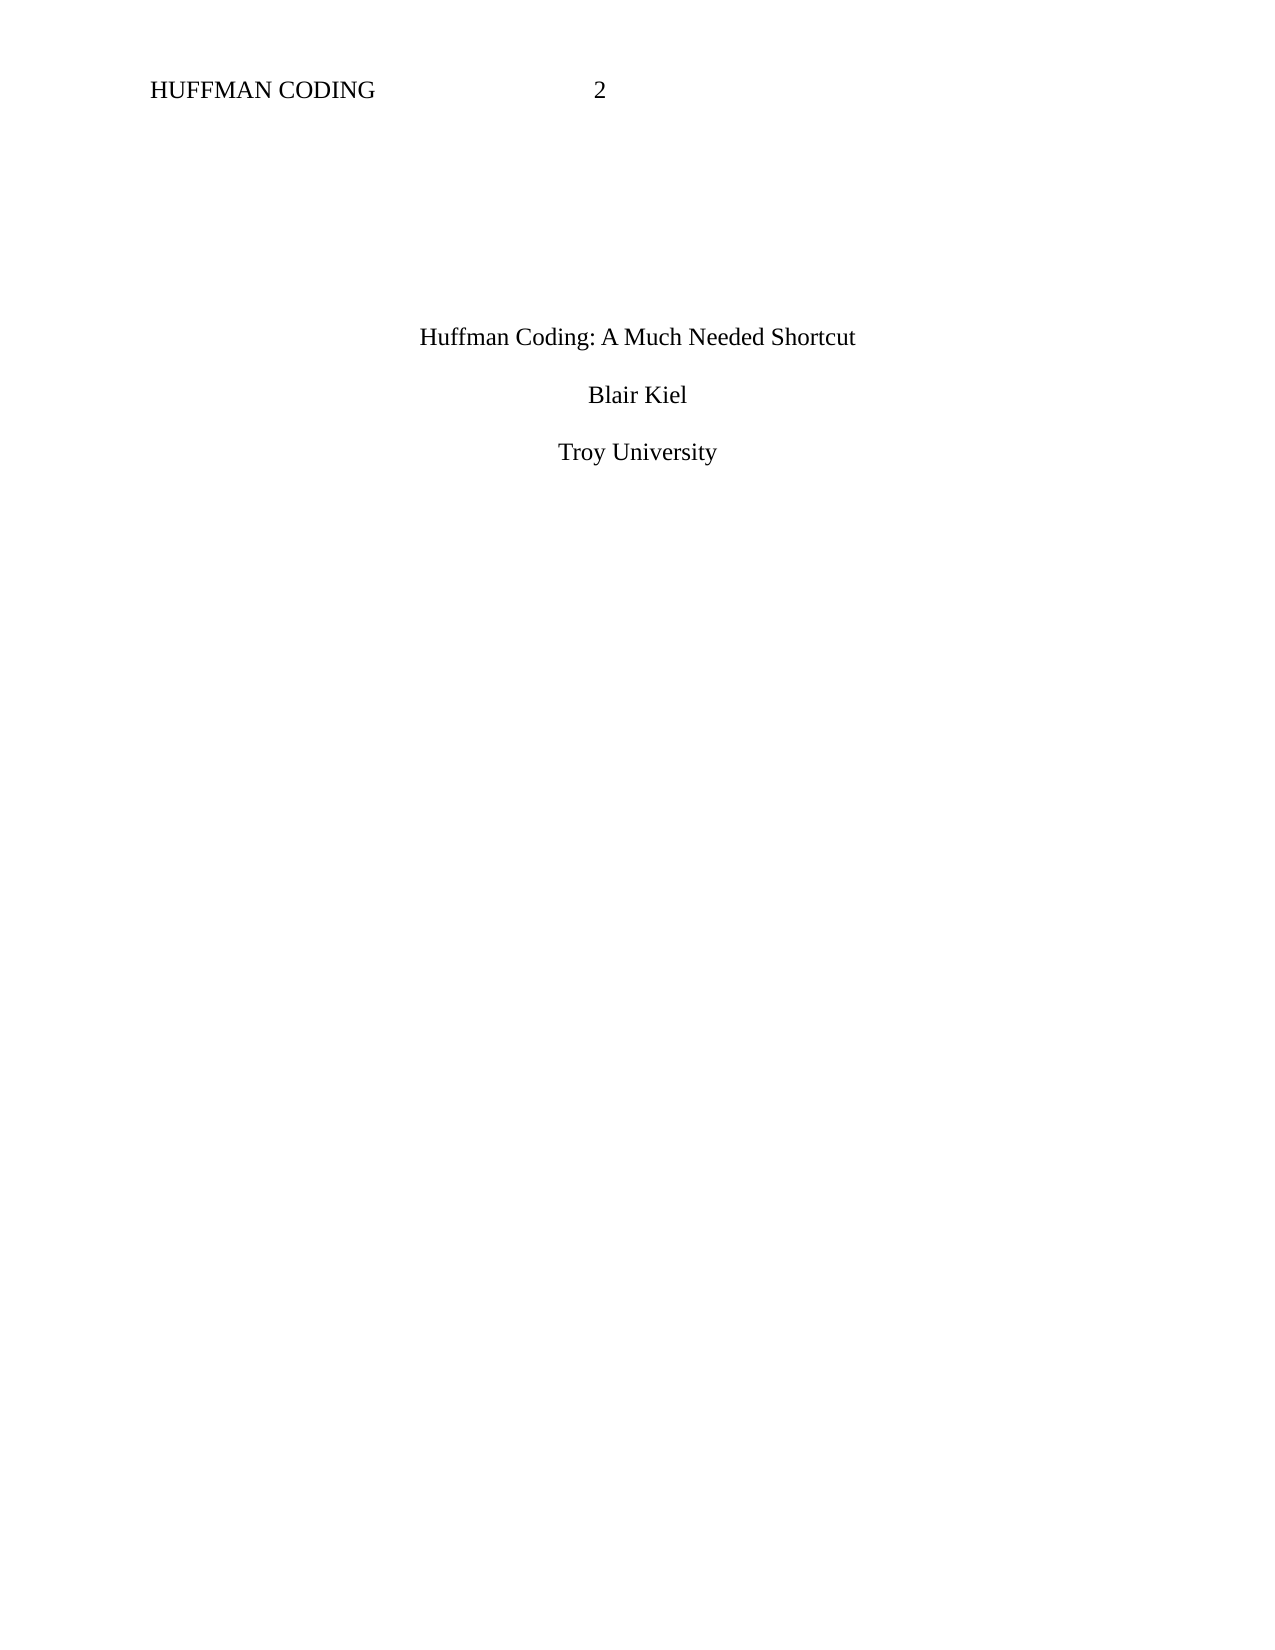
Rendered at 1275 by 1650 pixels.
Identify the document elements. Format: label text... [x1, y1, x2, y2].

text Blair Kiel [150, 380, 1125, 409]
text Troy University [150, 437, 1125, 466]
title Huffman Coding: A Much Needed Shortcut [150, 322, 1125, 351]
